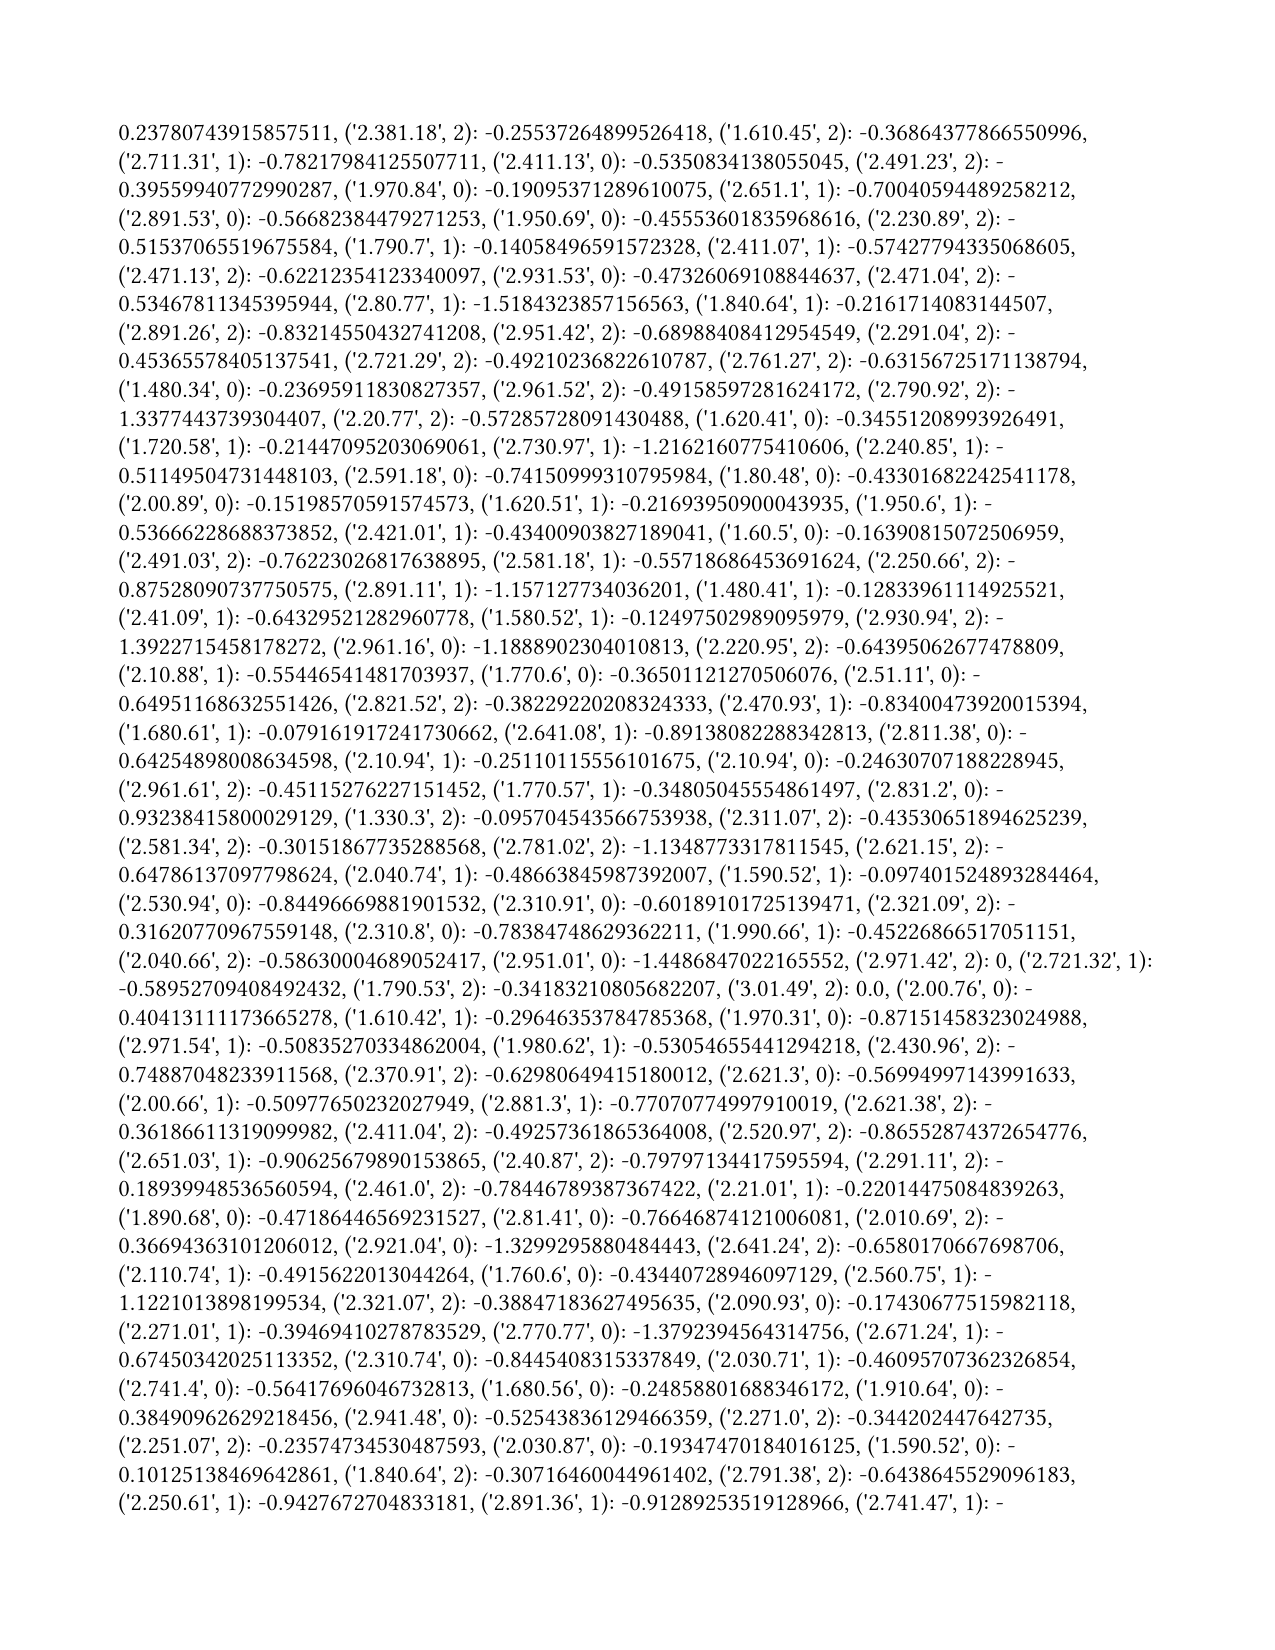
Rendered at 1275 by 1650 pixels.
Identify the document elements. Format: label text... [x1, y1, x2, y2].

text -0.23780743915857511, ('2.381.18', 2): -0.25537264899526418, ('1.610.45', 2): -0.36864377866550996, ('2.711.31', 1): -0.78217984125507711, ('2.411.13', 0): -0.5350834138055045, ('2.491.23', 2): -0.39559940772990287, ('1.970.84', 0): -0.19095371289610075, ('2.651.1', 1): -0.70040594489258212, ('2.891.53', 0): -0.56682384479271253, ('1.950.69', 0): -0.45553601835968616, ('2.230.89', 2): -0.51537065519675584, ('1.790.7', 1): -0.14058496591572328, ('2.411.07', 1): -0.57427794335068605, ('2.471.13', 2): -0.62212354123340097, ('2.931.53', 0): -0.47326069108844637, ('2.471.04', 2): -0.53467811345395944, ('2.80.77', 1): -1.5184323857156563, ('1.840.64', 1): -0.2161714083144507, ('2.891.26', 2): -0.83214550432741208, ('2.951.42', 2): -0.68988408412954549, ('2.291.04', 2): -0.45365578405137541, ('2.721.29', 2): -0.49210236822610787, ('2.761.27', 2): -0.63156725171138794, ('1.480.34', 0): -0.23695911830827357, ('2.961.52', 2): -0.49158597281624172, ('2.790.92', 2): -1.3377443739304407, ('2.20.77', 2): -0.57285728091430488, ('1.620.41', 0): -0.34551208993926491, ('1.720.58', 1): -0.21447095203069061, ('2.730.97', 1): -1.2162160775410606, ('2.240.85', 1): -0.51149504731448103, ('2.591.18', 0): -0.74150999310795984, ('1.80.48', 0): -0.43301682242541178, ('2.00.89', 0): -0.15198570591574573, ('1.620.51', 1): -0.21693950900043935, ('1.950.6', 1): -0.53666228688373852, ('2.421.01', 1): -0.43400903827189041, ('1.60.5', 0): -0.16390815072506959, ('2.491.03', 2): -0.76223026817638895, ('2.581.18', 1): -0.55718686453691624, ('2.250.66', 2): -0.87528090737750575, ('2.891.11', 1): -1.157127734036201, ('1.480.41', 1): -0.12833961114925521, ('2.41.09', 1): -0.64329521282960778, ('1.580.52', 1): -0.12497502989095979, ('2.930.94', 2): -1.3922715458178272, ('2.961.16', 0): -1.1888902304010813, ('2.220.95', 2): -0.64395062677478809, ('2.10.88', 1): -0.55446541481703937, ('1.770.6', 0): -0.36501121270506076, ('2.51.11', 0): -0.64951168632551426, ('2.821.52', 2): -0.38229220208324333, ('2.470.93', 1): -0.83400473920015394, ('1.680.61', 1): -0.079161917241730662, ('2.641.08', 1): -0.89138082288342813, ('2.811.38', 0): -0.64254898008634598, ('2.10.94', 1): -0.25110115556101675, ('2.10.94', 0): -0.24630707188228945, ('2.961.61', 2): -0.45115276227151452, ('1.770.57', 1): -0.34805045554861497, ('2.831.2', 0): -0.93238415800029129, ('1.330.3', 2): -0.095704543566753938, ('2.311.07', 2): -0.43530651894625239, ('2.581.34', 2): -0.30151867735288568, ('2.781.02', 2): -1.1348773317811545, ('2.621.15', 2): -0.64786137097798624, ('2.040.74', 1): -0.48663845987392007, ('1.590.52', 1): -0.097401524893284464, ('2.530.94', 0): -0.84496669881901532, ('2.310.91', 0): -0.60189101725139471, ('2.321.09', 2): -0.31620770967559148, ('2.310.8', 0): -0.78384748629362211, ('1.990.66', 1): -0.45226866517051151, ('2.040.66', 2): -0.58630004689052417, ('2.951.01', 0): -1.4486847022165552, ('2.971.42', 2): 0, ('2.721.32', 1): -0.58952709408492432, ('1.790.53', 2): -0.34183210805682207, ('3.01.49', 2): 0.0, ('2.00.76', 0): -0.40413111173665278, ('1.610.42', 1): -0.29646353784785368, ('1.970.31', 0): -0.87151458323024988, ('2.971.54', 1): -0.50835270334862004, ('1.980.62', 1): -0.53054655441294218, ('2.430.96', 2): -0.74887048233911568, ('2.370.91', 2): -0.62980649415180012, ('2.621.3', 0): -0.56994997143991633, ('2.00.66', 1): -0.50977650232027949, ('2.881.3', 1): -0.77070774997910019, ('2.621.38', 2): -0.36186611319099982, ('2.411.04', 2): -0.49257361865364008, ('2.520.97', 2): -0.86552874372654776, ('2.651.03', 1): -0.90625679890153865, ('2.40.87', 2): -0.79797134417595594, ('2.291.11', 2): -0.18939948536560594, ('2.461.0', 2): -0.78446789387367422, ('2.21.01', 1): -0.22014475084839263, ('1.890.68', 0): -0.47186446569231527, ('2.81.41', 0): -0.76646874121006081, ('2.010.69', 2): -0.36694363101206012, ('2.921.04', 0): -1.3299295880484443, ('2.641.24', 2): -0.6580170667698706, ('2.110.74', 1): -0.4915622013044264, ('1.760.6', 0): -0.43440728946097129, ('2.560.75', 1): -1.1221013898199534, ('2.321.07', 2): -0.38847183627495635, ('2.090.93', 0): -0.17430677515982118, ('2.271.01', 1): -0.39469410278783529, ('2.770.77', 0): -1.3792394564314756, ('2.671.24', 1): -0.67450342025113352, ('2.310.74', 0): -0.8445408315337849, ('2.030.71', 1): -0.46095707362326854, ('2.741.4', 0): -0.56417696046732813, ('1.680.56', 0): -0.24858801688346172, ('1.910.64', 0): -0.38490962629218456, ('2.941.48', 0): -0.52543836129466359, ('2.271.0', 2): -0.344202447642735, ('2.251.07', 2): -0.23574734530487593, ('2.030.87', 0): -0.19347470184016125, ('1.590.52', 0): -0.10125138469642861, ('1.840.64', 2): -0.30716460044961402, ('2.791.38', 2): -0.6438645529096183, ('2.250.61', 1): -0.9427672704833181, ('2.891.36', 1): -0.91289253519128966, ('2.741.47', 1): [118, 118, 1157, 1517]
